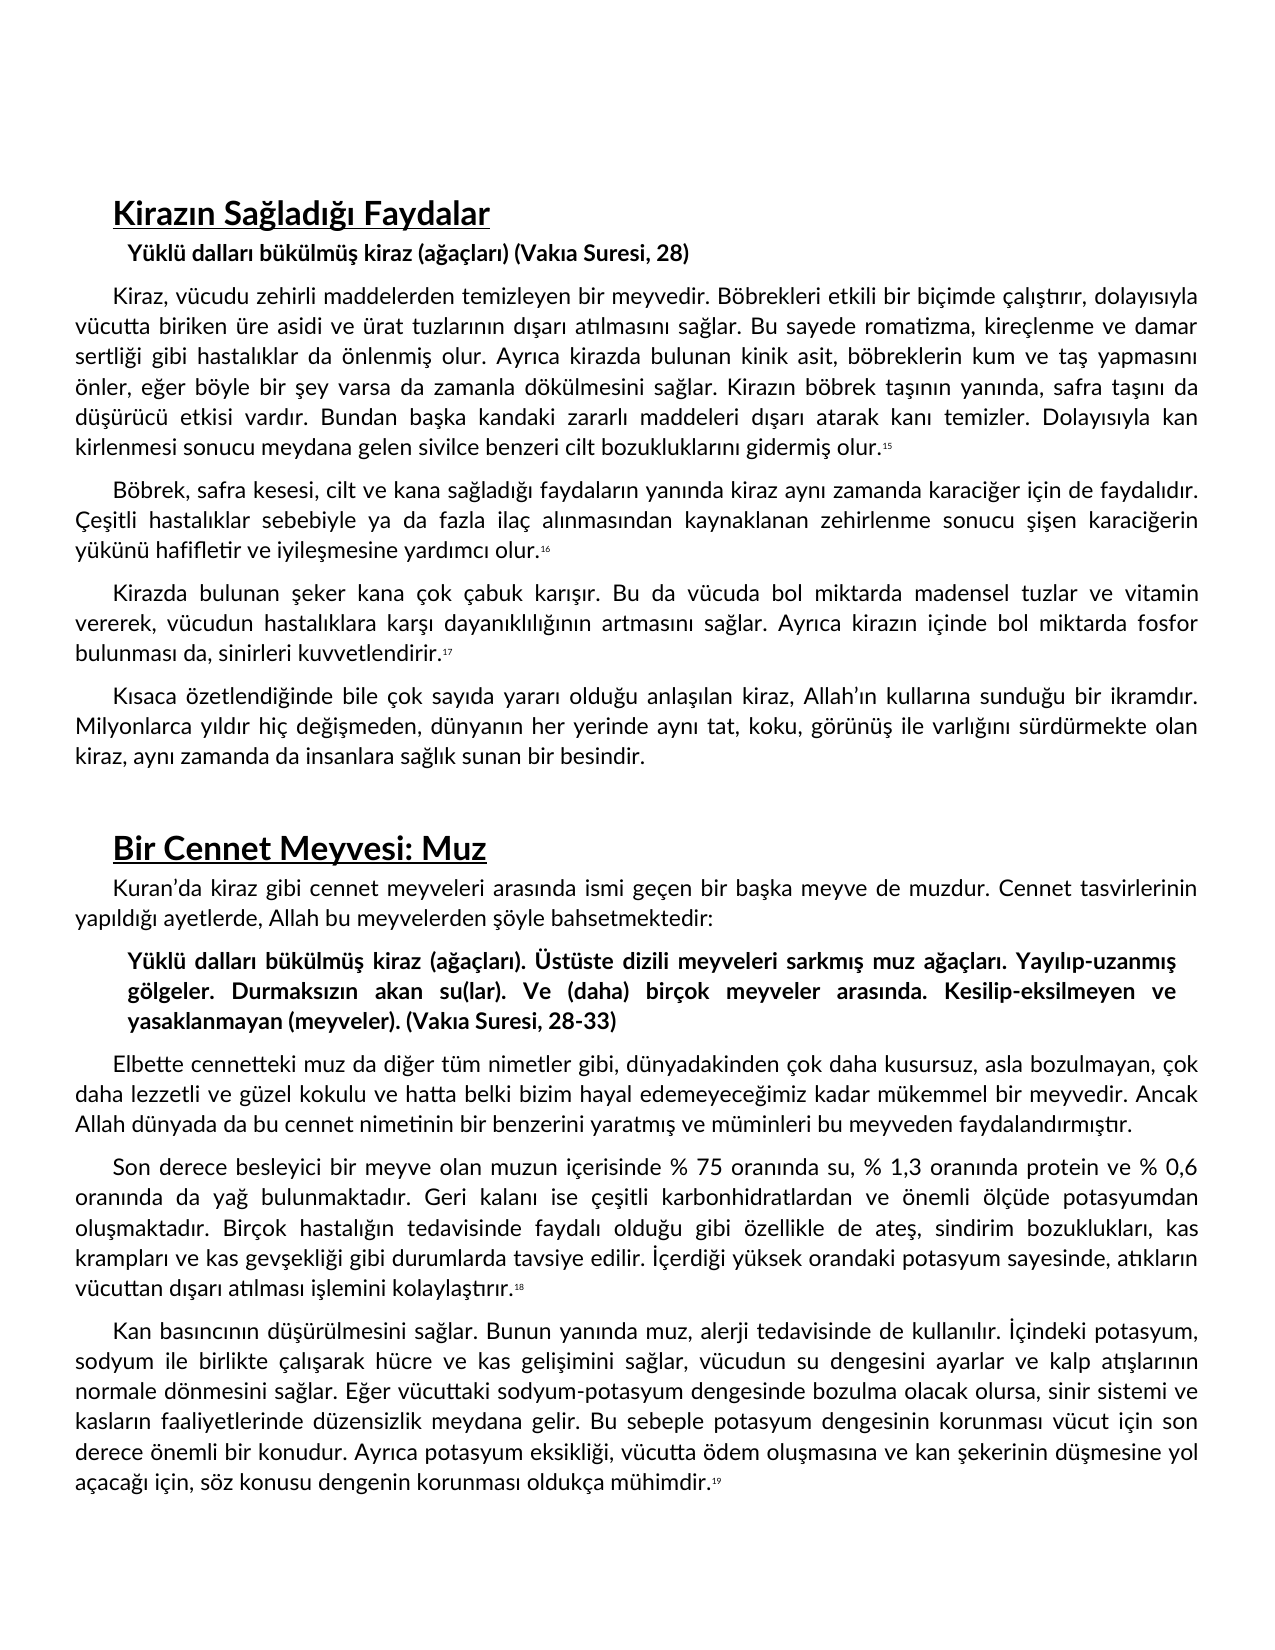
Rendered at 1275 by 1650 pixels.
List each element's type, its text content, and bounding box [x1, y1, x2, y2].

text Son derece besleyici bir meyve olan muzun içerisinde % 75 oranında su, % 1,3 oranında protein ve % 0,6 oranında da yağ bulunmaktadır. Geri kalanı ise çeşitli karbonhidratlardan ve önemli ölçüde potasyumdan oluşmaktadır. Birçok hastalığın tedavisinde faydalı olduğu gibi özellikle de ateş, sindirim bozuklukları, kas krampları ve kas gevşekliği gibi durumlarda tavsiye edilir. İçerdiği yüksek orandaki potasyum sayesinde, atıkların vücuttan dışarı atılması işlemini kolaylaştırır.18 [75, 1153, 1200, 1301]
text Böbrek, safra kesesi, cilt ve kana sağladığı faydaların yanında kiraz aynı zamanda karaciğer için de faydalıdır. Çeşitli hastalıklar sebebiyle ya da fazla ilaç alınmasından kaynaklanan zehirlenme sonucu şişen karaciğerin yükünü hafifletir ve iyileşmesine yardımcı olur.16 [75, 475, 1200, 563]
text Kan basıncının düşürülmesini sağlar. Bunun yanında muz, alerji tedavisinde de kullanılır. İçindeki potasyum, sodyum ile birlikte çalışarak hücre ve kas gelişimini sağlar, vücudun su dengesini ayarlar ve kalp atışlarının normale dönmesini sağlar. Eğer vücuttaki sodyum-potasyum dengesinde bozulma olacak olursa, sinir sistemi ve kasların faaliyetlerinde düzensizlik meydana gelir. Bu sebeple potasyum dengesinin korunması vücut için son derece önemli bir konudur. Ayrıca potasyum eksikliği, vücutta ödem oluşmasına ve kan şekerinin düşmesine yol açacağı için, söz konusu dengenin korunması oldukça mühimdir.19 [75, 1316, 1200, 1495]
text Kuran’da kiraz gibi cennet meyveleri arasında ismi geçen bir başka meyve de muzdur. Cennet tasvirlerinin yapıldığı ayetlerde, Allah bu meyvelerden şöyle bahsetmektedir: [75, 874, 1200, 931]
subtitle Kirazın Sağladığı Faydalar [112, 193, 1200, 233]
text Kısaca özetlendiğinde bile çok sayıda yararı olduğu anlaşılan kiraz, Allah’ın kullarına sunduğu bir ikramdır. Milyonlarca yıldır hiç değişmeden, dünyanın her yerinde aynı tat, koku, görünüş ile varlığını sürdürmekte olan kiraz, aynı zamanda da insanlara sağlık sunan bir besindir. [75, 682, 1200, 769]
text Elbette cennetteki muz da diğer tüm nimetler gibi, dünyadakinden çok daha kusursuz, asla bozulmayan, çok daha lezzetli ve güzel kokulu ve hatta belki bizim hayal edemeyeceğimiz kadar mükemmel bir meyvedir. Ancak Allah dünyada da bu cennet nimetinin bir benzerini yaratmış ve müminleri bu meyveden faydalandırmıştır. [75, 1050, 1200, 1138]
text Kirazda bulunan şeker kana çok çabuk karışır. Bu da vücuda bol miktarda madensel tuzlar ve vitamin vererek, vücudun hastalıklara karşı dayanıklılığının artmasını sağlar. Ayrıca kirazın içinde bol miktarda fosfor bulunması da, sinirleri kuvvetlendirir.17 [75, 578, 1200, 666]
text Yüklü dalları bükülmüş kiraz (ağaçları). Üstüste dizili meyveleri sarkmış muz ağaçları. Yayılıp-uzanmış gölgeler. Durmaksızın akan su(lar). Ve (daha) birçok meyveler arasında. Kesilip-eksilmeyen ve yasaklanmayan (meyveler). (Vakıa Suresi, 28-33) [127, 947, 1177, 1034]
subtitle Bir Cennet Meyvesi: Muz [112, 827, 1200, 867]
text Yüklü dalları bükülmüş kiraz (ağaçları) (Vakıa Suresi, 28) [127, 239, 1177, 266]
text Kiraz, vücudu zehirli maddelerden temizleyen bir meyvedir. Böbrekleri etkili bir biçimde çalıştırır, dolayısıyla vücutta biriken üre asidi ve ürat tuzlarının dışarı atılmasını sağlar. Bu sayede romatizma, kireçlenme ve damar sertliği gibi hastalıklar da önlenmiş olur. Ayrıca kirazda bulunan kinik asit, böbreklerin kum ve taş yapmasını önler, eğer böyle bir şey varsa da zamanla dökülmesini sağlar. Kirazın böbrek taşının yanında, safra taşını da düşürücü etkisi vardır. Bundan başka kandaki zararlı maddeleri dışarı atarak kanı temizler. Dolayısıyla kan kirlenmesi sonucu meydana gelen sivilce benzeri cilt bozukluklarını gidermiş olur.15 [75, 282, 1200, 460]
